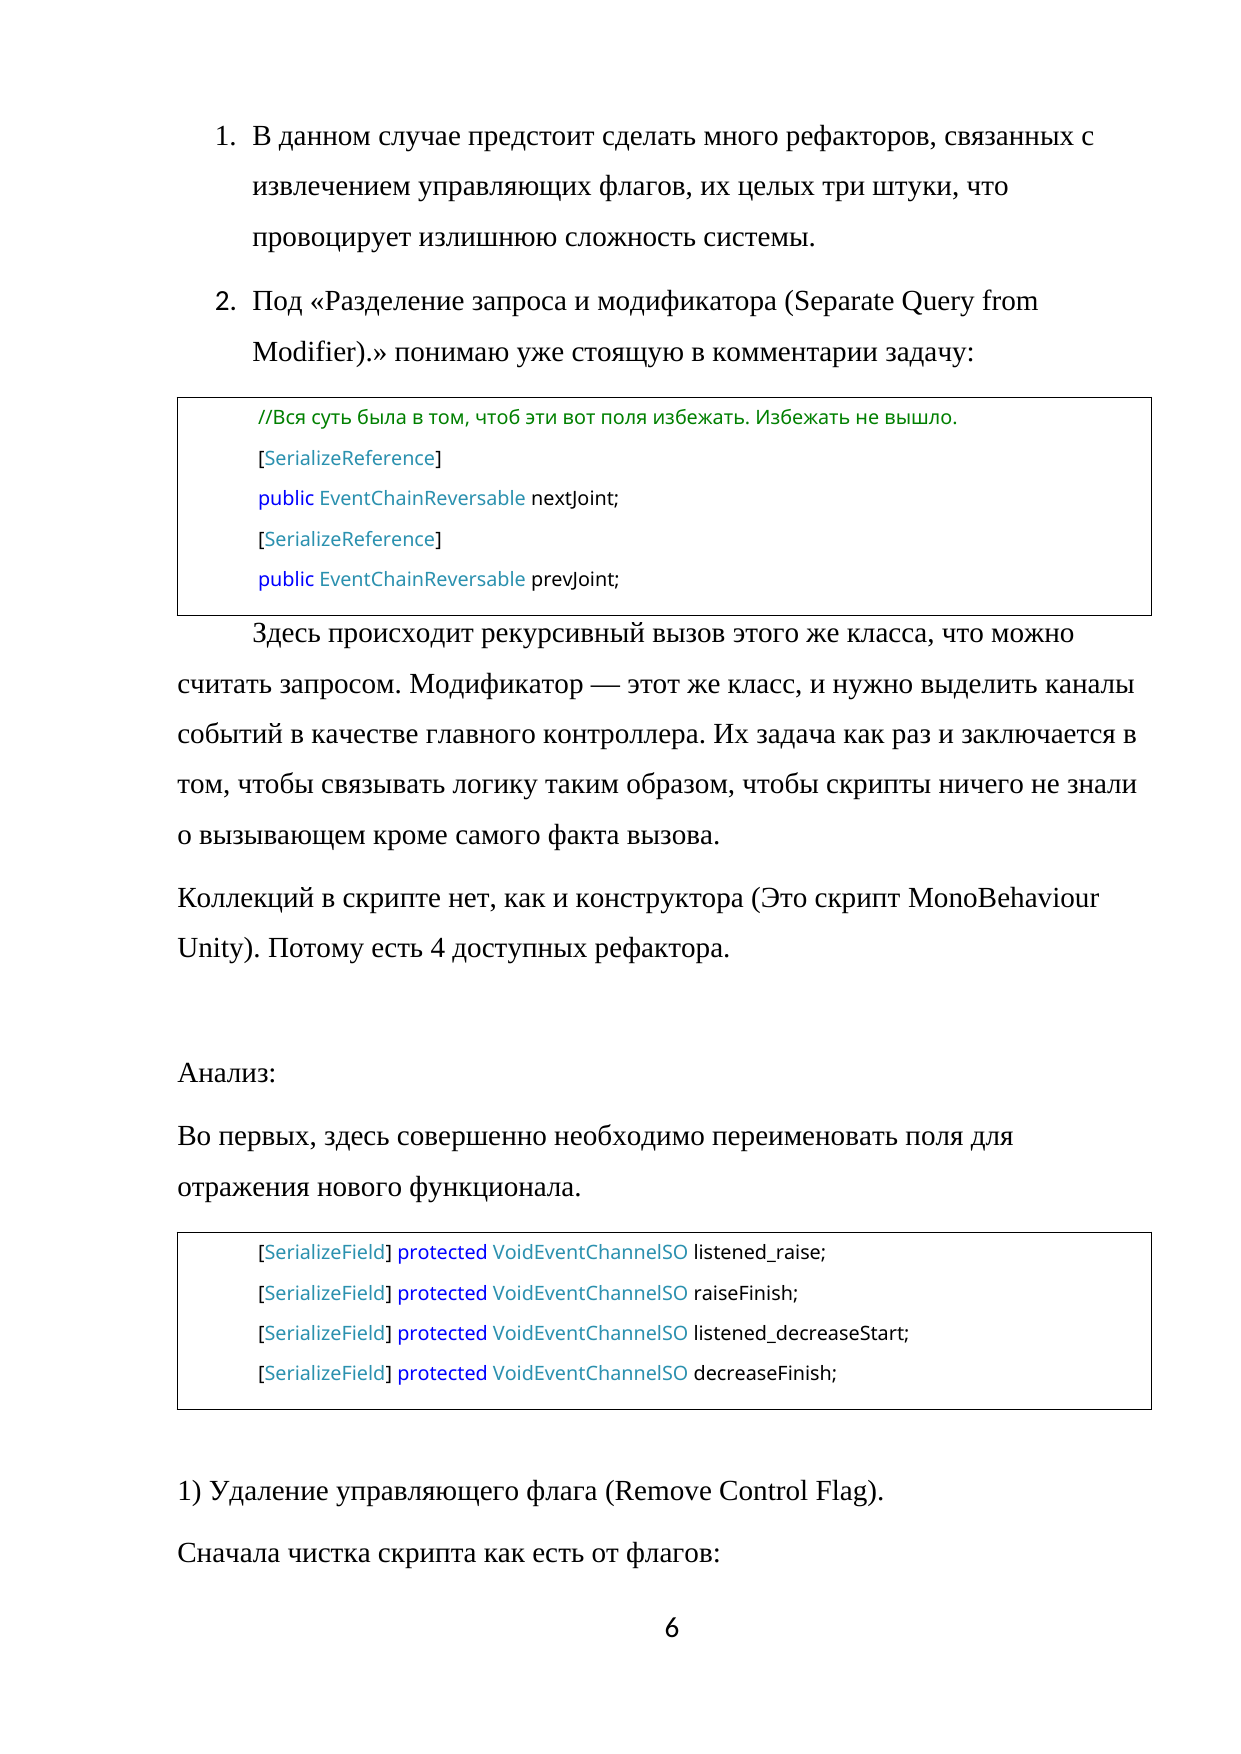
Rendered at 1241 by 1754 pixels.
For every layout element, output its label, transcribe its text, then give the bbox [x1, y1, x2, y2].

text Здесь происходит рекурсивный вызов этого же класса, что можно считать запросом. Модификатор — этот же класс, и нужно выделить каналы событий в качестве главного контроллера. Их задача как раз и заключается в том, чтобы связывать логику таким образом, чтобы скрипты ничего не знали о вызывающем кроме самого факта вызова. [177, 616, 1152, 850]
table_header //Вся суть была в том, чтоб эти вот поля избежать. Избежать не вышло. [SerializeReference] public EventChainReversable nextJoint; [SerializeReference] public EventChainReversable prevJoint; [178, 398, 1151, 614]
list В данном случае предстоит сделать много рефакторов, связанных с извлечением управляющих флагов, их целых три штуки, что провоцирует излишнюю сложность системы. [214, 118, 1152, 252]
text Анализ: [177, 1056, 1152, 1089]
text Коллекций в скрипте нет, как и конструктора (Это скрипт MonoBehaviour Unity). Потому есть 4 доступных рефактора. [177, 880, 1152, 963]
text Сначала чистка скрипта как есть от флагов: [177, 1536, 1152, 1569]
table_header [SerializeField] protected VoidEventChannelSO listened_raise; [SerializeField] protected VoidEventChannelSO raiseFinish; [SerializeField] protected VoidEventChannelSO listened_decreaseStart; [SerializeField] protected VoidEventChannelSO decreaseFinish; [178, 1233, 1151, 1409]
text Во первых, здесь совершенно необходимо переименовать поля для отражения нового функционала. [177, 1118, 1152, 1202]
text 1) Удаление управляющего флага (Remove Control Flag). [177, 1473, 1152, 1506]
list Под «Разделение запроса и модификатора (Separate Query from Modifier).» понимаю уже стоящую в комментарии задачу: [214, 282, 1152, 367]
